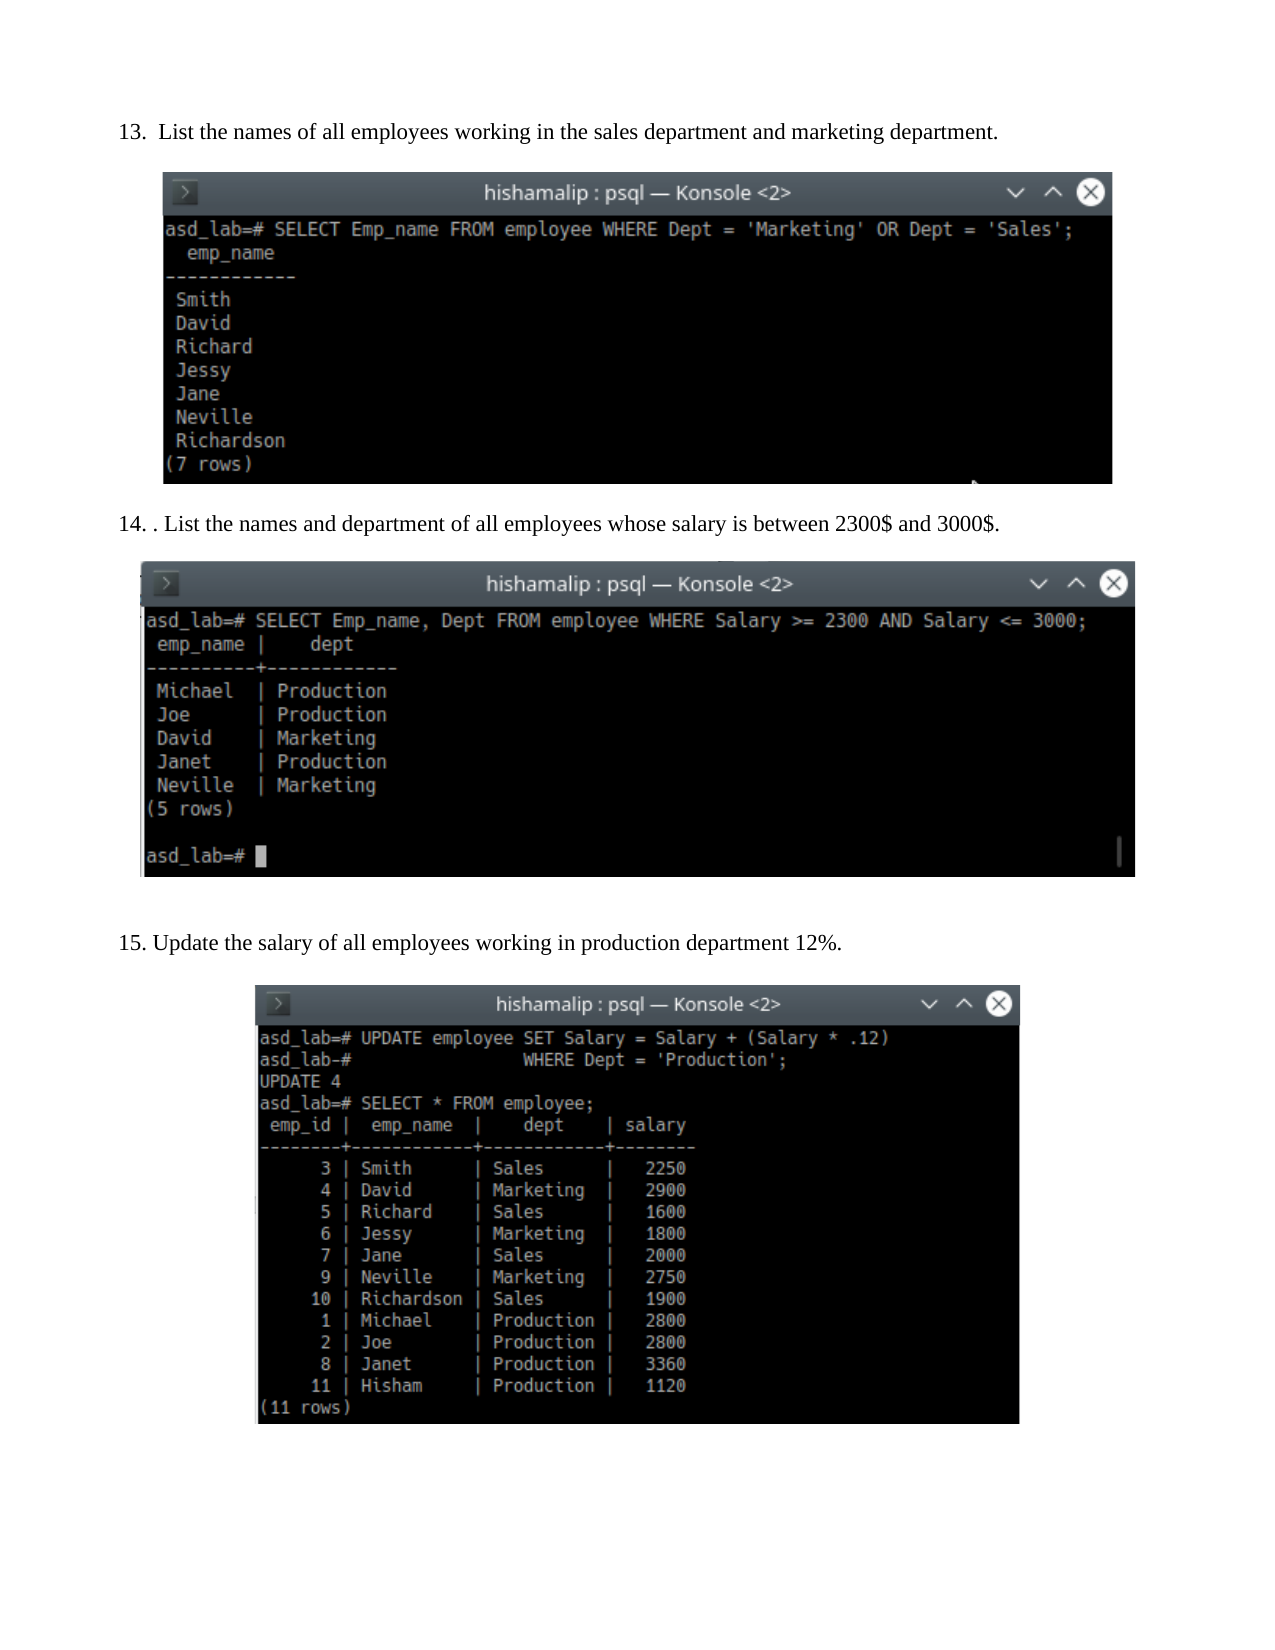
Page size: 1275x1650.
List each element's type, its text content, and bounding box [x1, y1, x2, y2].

picture [140, 561, 1136, 877]
text 14. . List the names and department of all employees whose salary is between 2300$ and 3000$. [118, 510, 1157, 536]
text 15. Update the salary of all employees working in production department 12%. [118, 929, 1157, 956]
text 13. List the names of all employees working in the sales department and marketing department. [118, 118, 1157, 144]
picture [254, 985, 1021, 1424]
picture [162, 172, 1113, 484]
